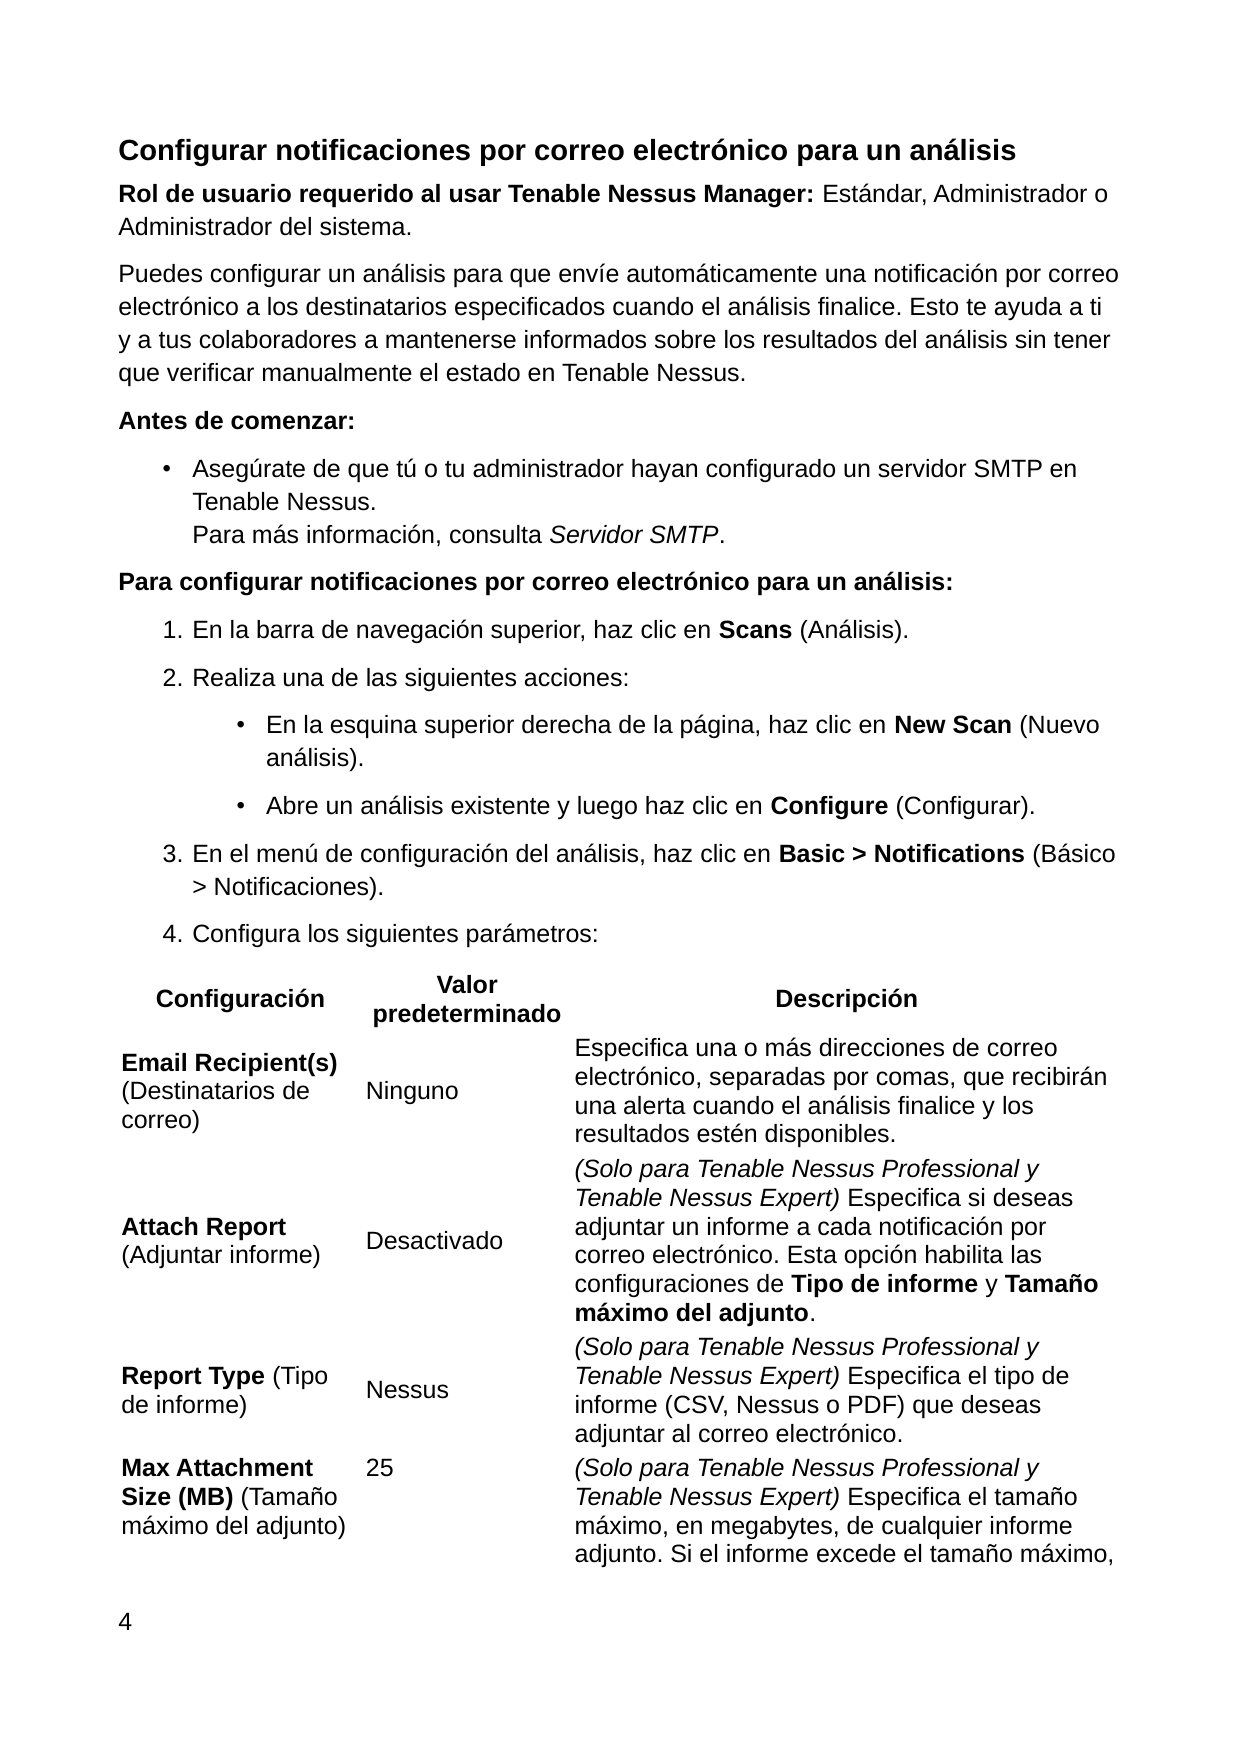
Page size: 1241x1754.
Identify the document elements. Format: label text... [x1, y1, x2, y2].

text Puedes configurar un análisis para que envíe automáticamente una notificación por correo electrónico a los destinatarios especificados cuando el análisis finalice. Esto te ayuda a ti y a tus colaboradores a mantenerse informados sobre los resultados del análisis sin tener que verificar manualmente el estado en Tenable Nessus. [118, 259, 1122, 387]
table_header Configuración [118, 967, 363, 1030]
list En la barra de navegación superior, haz clic en Scans (Análisis). [162, 615, 1122, 644]
table_cell Attach Report (Adjuntar informe) [118, 1151, 363, 1329]
table_header Valor predeterminado [363, 967, 571, 1030]
list Asegúrate de que tú o tu administrador hayan configurado un servidor SMTP en Tenable Nessus. Para más información, consulta Servidor SMTP. [162, 454, 1122, 548]
table_cell Ninguno [363, 1030, 571, 1151]
table_cell Nessus [363, 1329, 571, 1450]
list En la esquina superior derecha de la página, haz clic en New Scan (Nuevo análisis). [236, 710, 1122, 772]
table_cell Especifica una o más direcciones de correo electrónico, separadas por comas, que recibirán una alerta cuando el análisis finalice y los resultados estén disponibles. [571, 1030, 1122, 1151]
table_cell Email Recipient(s) (Destinatarios de correo) [118, 1030, 363, 1151]
table_cell (Solo para Tenable Nessus Professional y Tenable Nessus Expert) Especifica el tamaño máximo, en megabytes, de cualquier informe adjunto. Si el informe excede el tamaño máximo, [571, 1450, 1122, 1571]
table_cell Report Type (Tipo de informe) [118, 1329, 363, 1450]
table_cell Max Attachment Size (MB) (Tamaño máximo del adjunto) [118, 1450, 363, 1571]
text Rol de usuario requerido al usar Tenable Nessus Manager: Estándar, Administrador o Administrador del sistema. [118, 179, 1122, 241]
list Realiza una de las siguientes acciones: [162, 663, 1122, 691]
table_header Descripción [571, 967, 1122, 1030]
text Antes de comenzar: [118, 406, 1122, 435]
table_cell Desactivado [363, 1151, 571, 1329]
table_cell (Solo para Tenable Nessus Professional y Tenable Nessus Expert) Especifica el tipo de informe (CSV, Nessus o PDF) que deseas adjuntar al correo electrónico. [571, 1329, 1122, 1450]
list Abre un análisis existente y luego haz clic en Configure (Configurar). [236, 791, 1122, 820]
list Configura los siguientes parámetros: [162, 919, 1122, 948]
subtitle Configurar notificaciones por correo electrónico para un análisis [118, 133, 1122, 166]
list En el menú de configuración del análisis, haz clic en Basic > Notifications (Básico > Notificaciones). [162, 839, 1122, 900]
table_cell (Solo para Tenable Nessus Professional y Tenable Nessus Expert) Especifica si deseas adjuntar un informe a cada notificación por correo electrónico. Esta opción habilita las configuraciones de Tipo de informe y Tamaño máximo del adjunto. [571, 1151, 1122, 1329]
text Para configurar notificaciones por correo electrónico para un análisis: [118, 567, 1122, 596]
table_cell 25 [363, 1450, 571, 1571]
